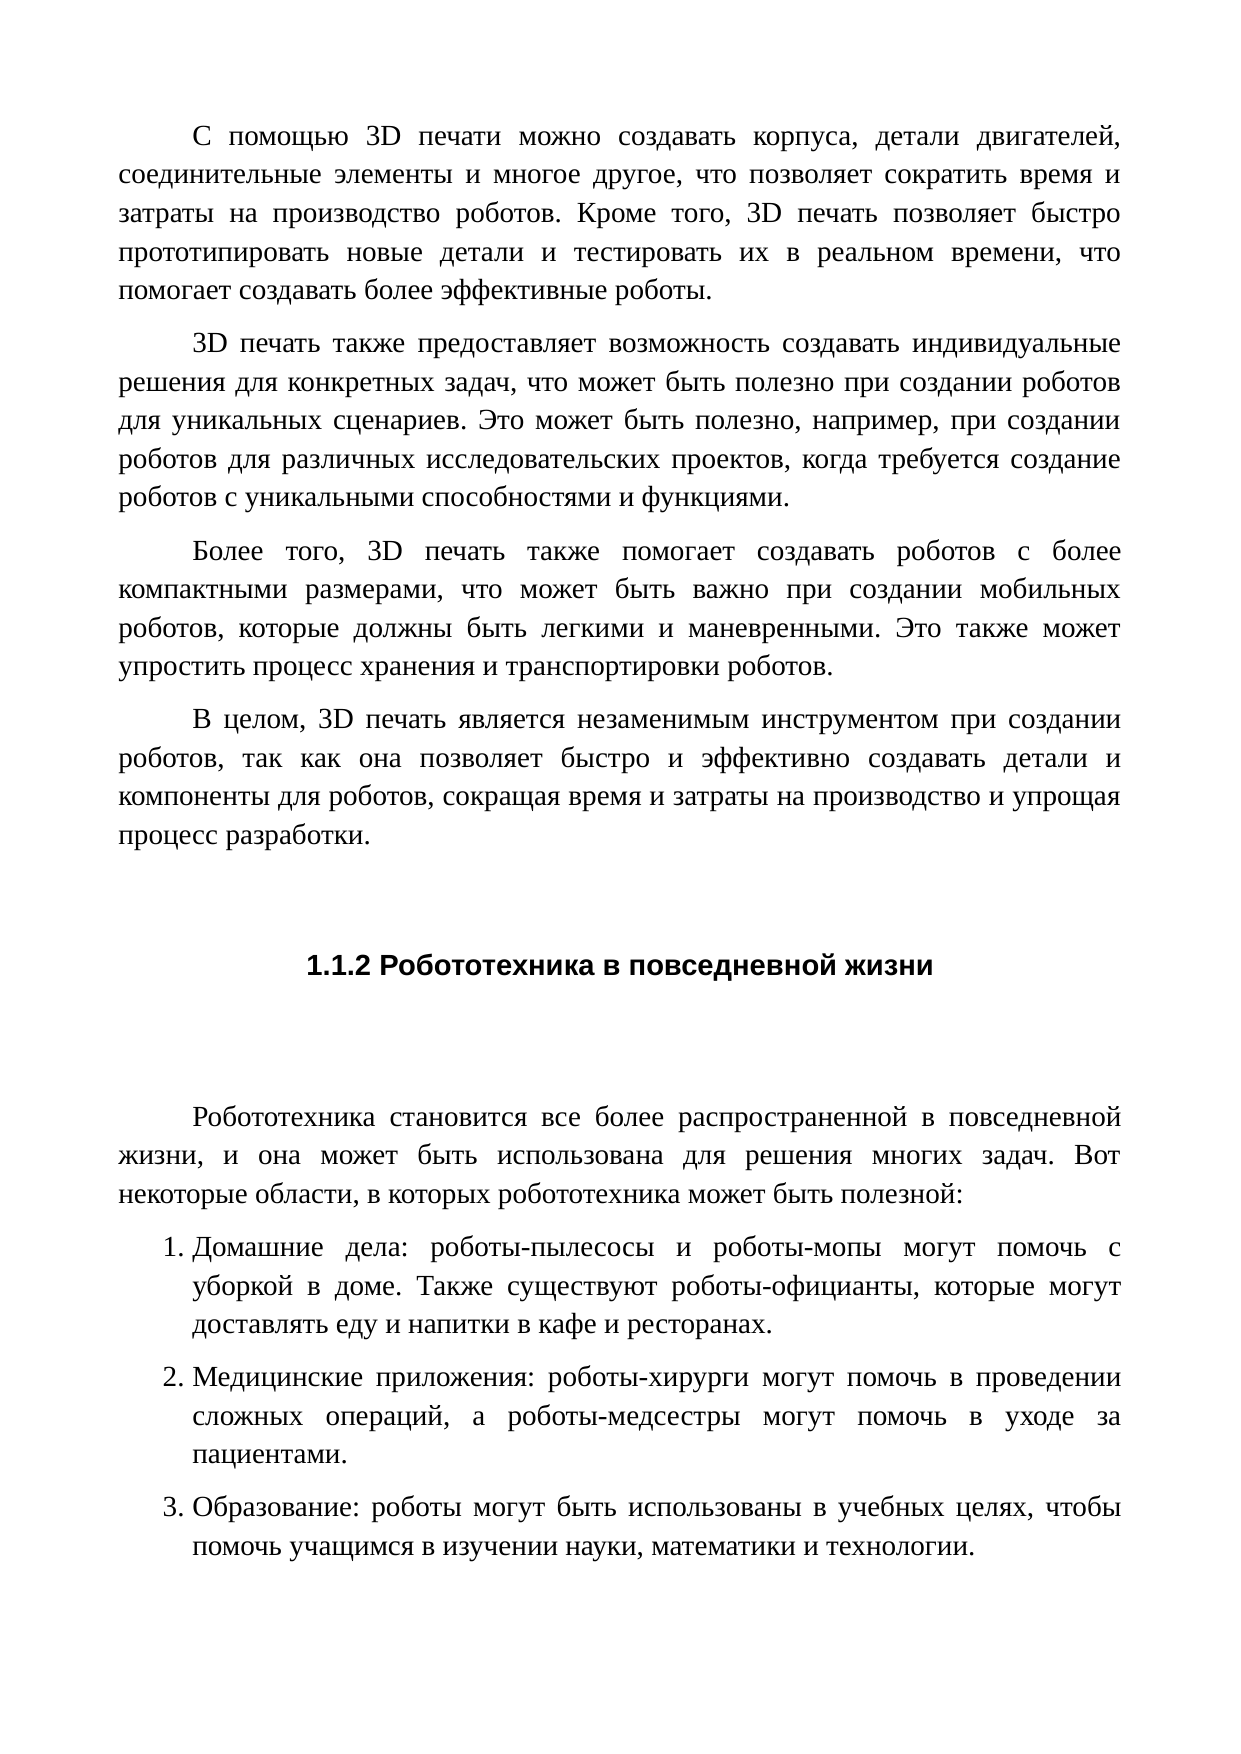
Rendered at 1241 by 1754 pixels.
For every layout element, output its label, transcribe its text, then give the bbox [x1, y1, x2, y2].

list Образование: роботы могут быть использованы в учебных целях, чтобы помочь учащимся в изучении науки, математики и технологии. [162, 1489, 1122, 1562]
subtitle 1.1.2 Робототехника в повседневной жизни [118, 948, 1122, 982]
text С помощью 3D печати можно создавать корпуса, детали двигателей, соединительные элементы и многое другое, что позволяет сократить время и затраты на производство роботов. Кроме того, 3D печать позволяет быстро прототипировать новые детали и тестировать их в реальном времени, что помогает создавать более эффективные роботы. [118, 118, 1122, 306]
text Более того, 3D печать также помогает создавать роботов с более компактными размерами, что может быть важно при создании мобильных роботов, которые должны быть легкими и маневренными. Это также может упростить процесс хранения и транспортировки роботов. [118, 533, 1122, 682]
text Робототехника становится все более распространенной в повседневной жизни, и она может быть использована для решения многих задач. Вот некоторые области, в которых робототехника может быть полезной: [118, 1099, 1122, 1209]
text 3D печать также предоставляет возможность создавать индивидуальные решения для конкретных задач, что может быть полезно при создании роботов для уникальных сценариев. Это может быть полезно, например, при создании роботов для различных исследовательских проектов, когда требуется создание роботов с уникальными способностями и функциями. [118, 325, 1122, 513]
text В целом, 3D печать является незаменимым инструментом при создании роботов, так как она позволяет быстро и эффективно создавать детали и компоненты для роботов, сокращая время и затраты на производство и упрощая процесс разработки. [118, 701, 1122, 851]
list Домашние дела: роботы-пылесосы и роботы-мопы могут помочь с уборкой в доме. Также существуют роботы-официанты, которые могут доставлять еду и напитки в кафе и ресторанах. [162, 1229, 1122, 1340]
list Медицинские приложения: роботы-хирурги могут помочь в проведении сложных операций, а роботы-медсестры могут помочь в уходе за пациентами. [162, 1359, 1122, 1470]
